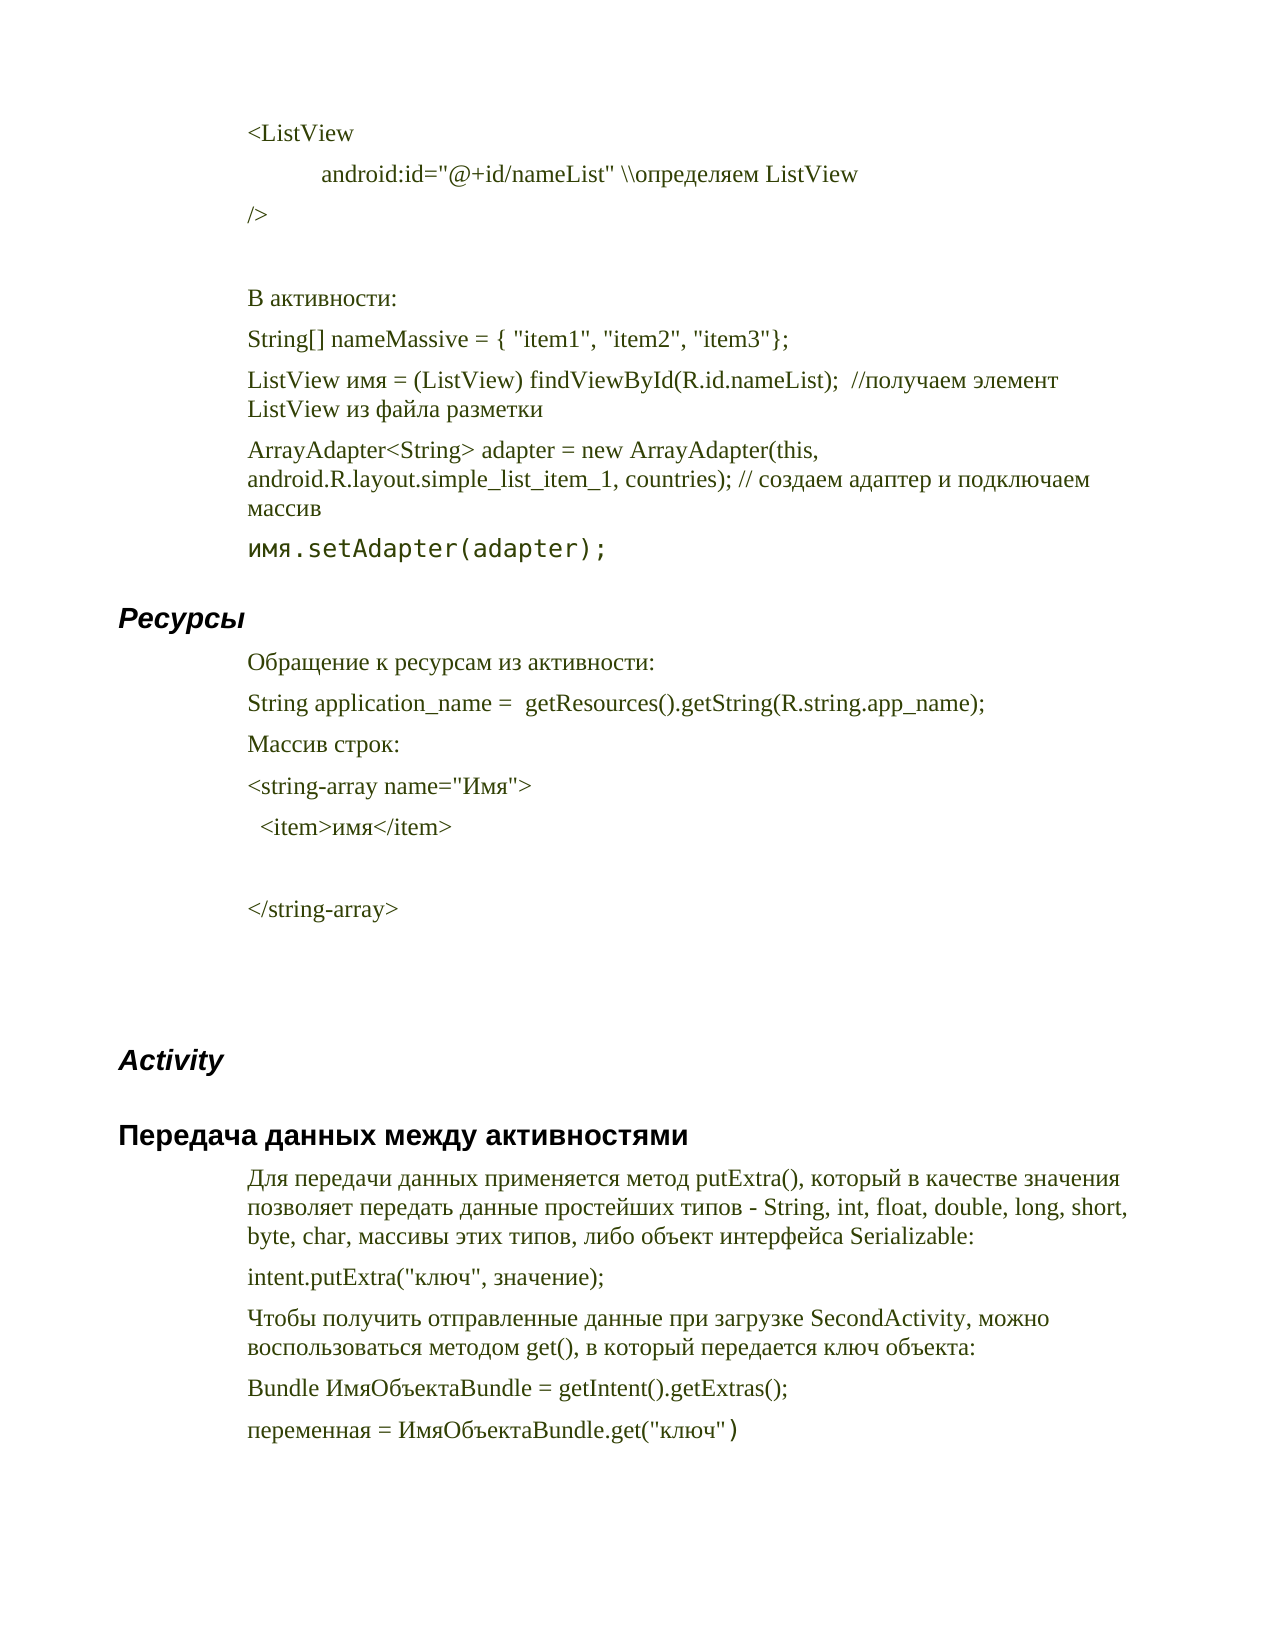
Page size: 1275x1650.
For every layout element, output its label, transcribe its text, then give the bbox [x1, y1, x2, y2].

subtitle Ресурсы [118, 601, 1157, 634]
text </string-array> [247, 894, 1157, 923]
text имя.setAdapter(adapter); [247, 534, 1157, 563]
text ArrayAdapter<String> adapter = new ArrayAdapter(this, android.R.layout.simple_list_item_1, countries); // создаем адаптер и подключаем массив [247, 436, 1157, 522]
text <ListView [247, 118, 1157, 147]
text String[] nameMassive = { "item1", "item2", "item3"}; [247, 324, 1157, 353]
text ListView имя = (ListView) findViewById(R.id.nameList); //получаем элемент ListView из файла разметки [247, 366, 1157, 423]
text В активности: [247, 283, 1157, 312]
text android:id="@+id/nameList" \\определяем ListView [247, 159, 1157, 188]
subtitle Activity [118, 1043, 1157, 1077]
subtitle Передача данных между активностями [118, 1118, 1157, 1151]
text intent.putExtra("ключ", значение); [247, 1262, 1157, 1291]
text Чтобы получить отправленные данные при загрузке SecondActivity, можно воспользоваться методом get(), в который передается ключ объекта: [247, 1303, 1157, 1361]
text String application_name = getResources().getString(R.string.app_name); [247, 688, 1157, 717]
text Обращение к ресурсам из активности: [247, 647, 1157, 676]
text <string-array name="Имя"> [247, 771, 1157, 799]
text переменная = ИмяОбъектаBundle.get("ключ") [247, 1415, 1157, 1444]
text Bundle ИмяОбъектаBundle = getIntent().getExtras(); [247, 1373, 1157, 1402]
text <item>имя</item> [247, 812, 1157, 841]
text /> [247, 201, 1157, 229]
text Массив строк: [247, 729, 1157, 758]
text Для передачи данных применяется метод putExtra(), который в качестве значения позволяет передать данные простейших типов - String, int, float, double, long, short, byte, char, массивы этих типов, либо объект интерфейса Serializable: [247, 1163, 1157, 1250]
